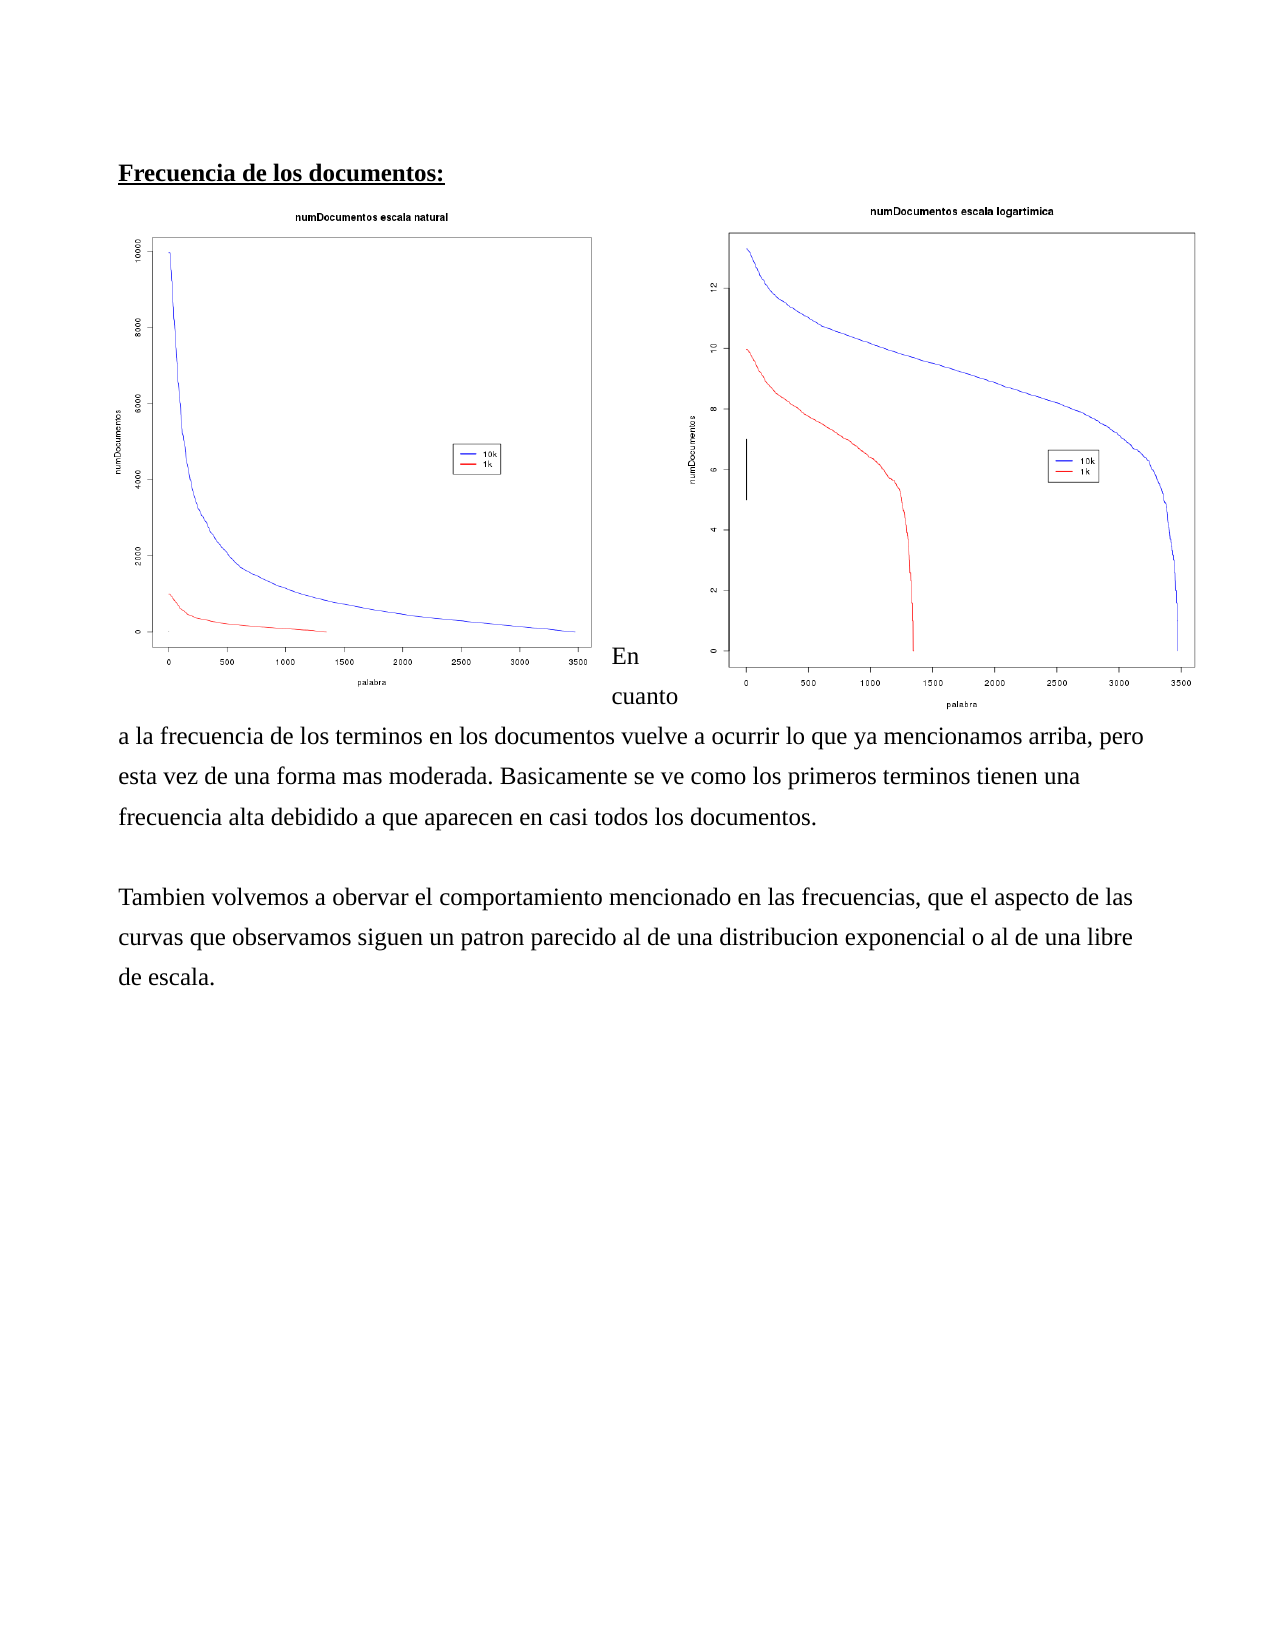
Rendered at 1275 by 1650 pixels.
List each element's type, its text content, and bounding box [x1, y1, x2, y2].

text Tambien volvemos a obervar el comportamiento mencionado en las frecuencias, que el aspecto de las curvas que observamos siguen un patron parecido al de una distribucion exponencial o al de una libre de escala. [118, 882, 1157, 991]
text En cuanto a la frecuencia de los terminos en los documentos vuelve a ocurrir lo que ya mencionamos arriba, pero esta vez de una forma mas moderada. Basicamente se ve como los primeros terminos tienen una frecuencia alta debidido a que aparecen en casi todos los documentos. [118, 641, 1157, 830]
picture [685, 189, 1217, 721]
picture [111, 197, 612, 698]
text Frecuencia de los documentos: [118, 158, 1157, 187]
